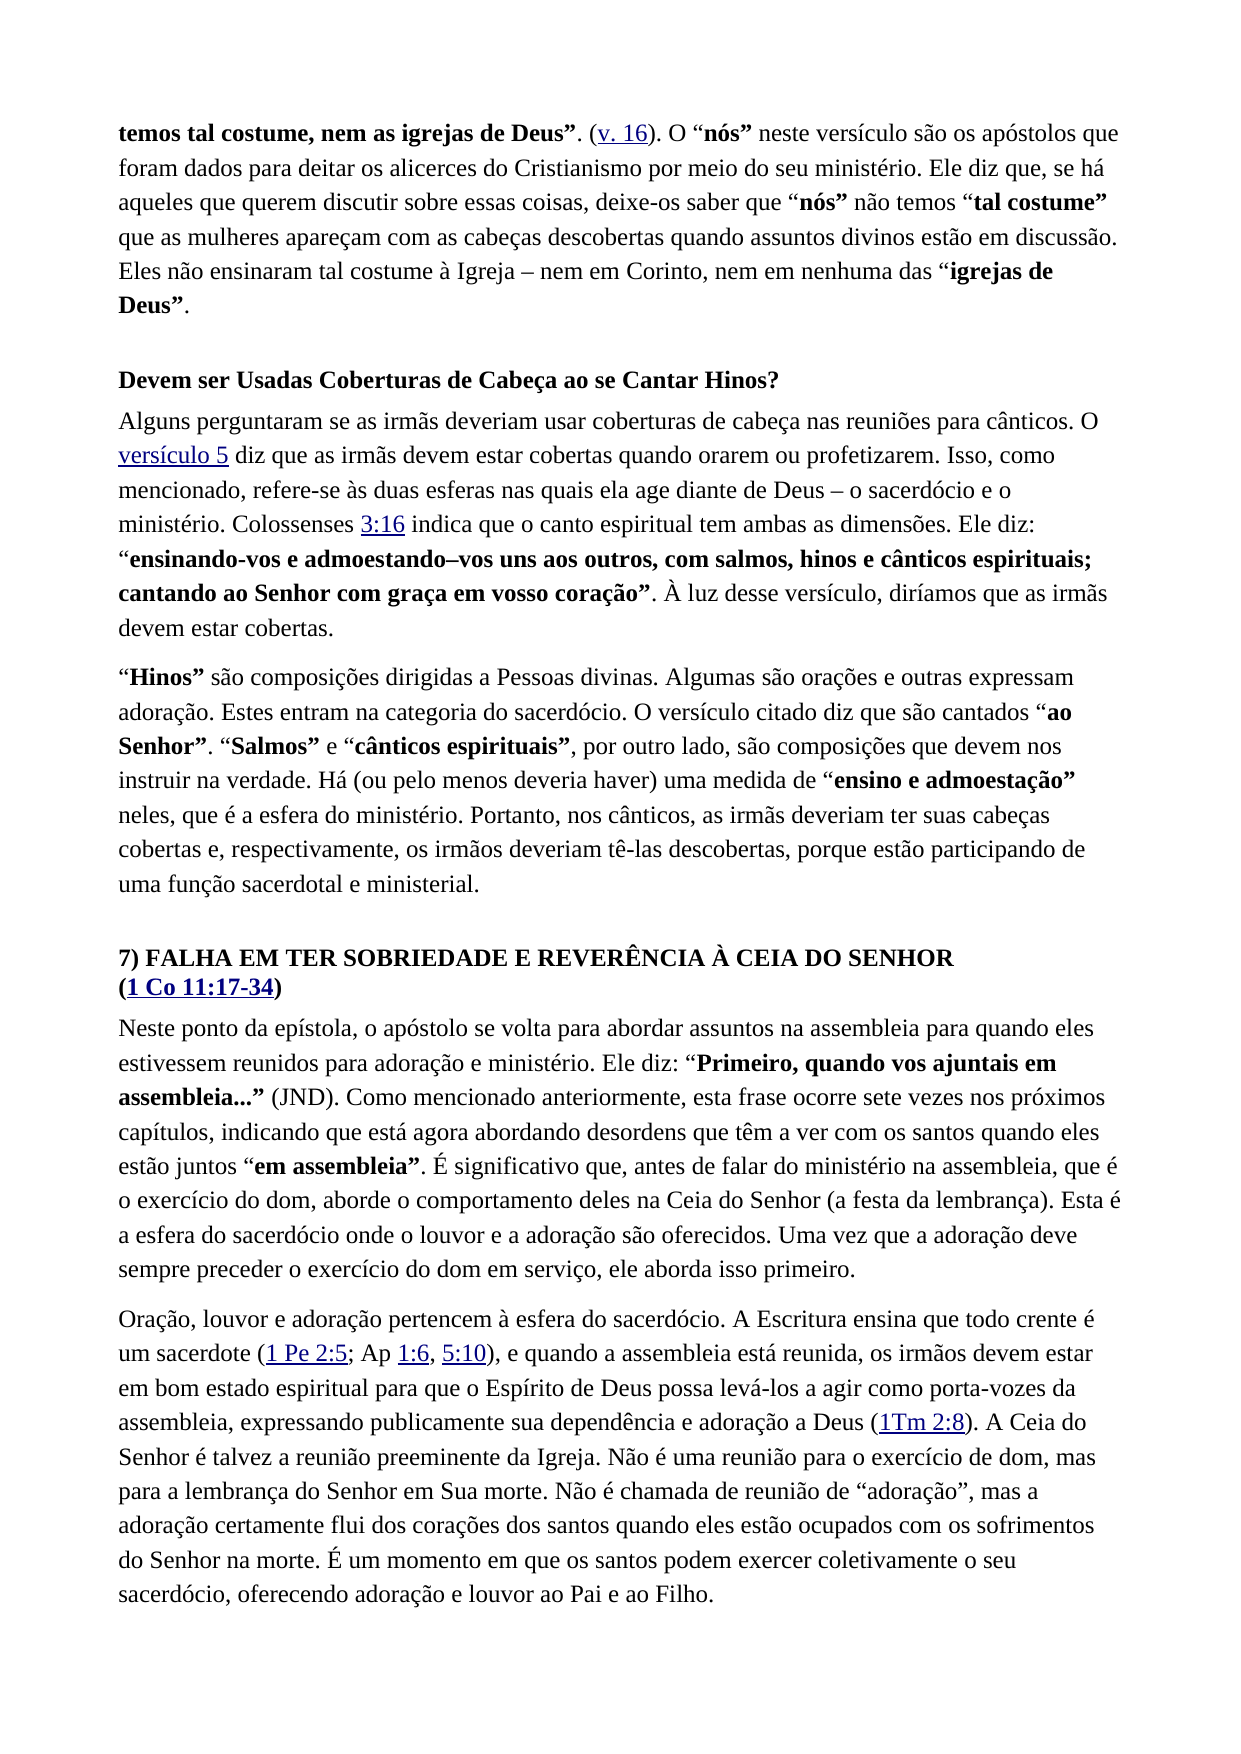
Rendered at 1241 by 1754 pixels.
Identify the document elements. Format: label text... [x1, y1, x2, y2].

text temos tal costume, nem as igrejas de Deus”. (v. 16). O “nós” neste versículo são os apóstolos que foram dados para deitar os alicerces do Cristianismo por meio do seu ministério. Ele diz que, se há aqueles que querem discutir sobre essas coisas, deixe-os saber que “nós” não temos “tal costume” que as mulheres apareçam com as cabeças descobertas quando assuntos divinos estão em discussão. Eles não ensinaram tal costume à Igreja – nem em Corinto, nem em nenhuma das “igrejas de Deus”. [118, 118, 1122, 319]
text Oração, louvor e adoração pertencem à esfera do sacerdócio. A Escritura ensina que todo crente é um sacerdote (1 Pe 2:5; Ap 1:6, 5:10), e quando a assembleia está reunida, os irmãos devem estar em bom estado espiritual para que o Espírito de Deus possa levá-los a agir como porta-vozes da assembleia, expressando publicamente sua dependência e adoração a Deus (1Tm 2:8). A Ceia do Senhor é talvez a reunião preeminente da Igreja. Não é uma reunião para o exercício de dom, mas para a lembrança do Senhor em Sua morte. Não é chamada de reunião de “adoração”, mas a adoração certamente flui dos corações dos santos quando eles estão ocupados com os sofrimentos do Senhor na morte. É um momento em que os santos podem exercer coletivamente o seu sacerdócio, oferecendo adoração e louvor ao Pai e ao Filho. [118, 1304, 1122, 1608]
text “Hinos” são composições dirigidas a Pessoas divinas. Algumas são orações e outras expressam adoração. Estes entram na categoria do sacerdócio. O versículo citado diz que são cantados “ao Senhor”. “Salmos” e “cânticos espirituais”, por outro lado, são composições que devem nos instruir na verdade. Há (ou pelo menos deveria haver) uma medida de “ensino e admoestação” neles, que é a esfera do ministério. Portanto, nos cânticos, as irmãs deveriam ter suas cabeças cobertas e, respectivamente, os irmãos deveriam tê-las descobertas, porque estão participando de uma função sacerdotal e ministerial. [118, 662, 1122, 898]
text Neste ponto da epístola, o apóstolo se volta para abordar assuntos na assembleia para quando eles estivessem reunidos para adoração e ministério. Ele diz: “Primeiro, quando vos ajuntais em assembleia...” (JND). Como mencionado anteriormente, esta frase ocorre sete vezes nos próximos capítulos, indicando que está agora abordando desordens que têm a ver com os santos quando eles estão juntos “em assembleia”. É significativo que, antes de falar do ministério na assembleia, que é o exercício do dom, aborde o comportamento deles na Ceia do Senhor (a festa da lembrança). Esta é a esfera do sacerdócio onde o louvor e a adoração são oferecidos. Uma vez que a adoração deve sempre preceder o exercício do dom em serviço, ele aborda isso primeiro. [118, 1013, 1122, 1283]
text Alguns perguntaram se as irmãs deveriam usar coberturas de cabeça nas reuniões para cânticos. O versículo 5 diz que as irmãs devem estar cobertas quando orarem ou profetizarem. Isso, como mencionado, refere-se às duas esferas nas quais ela age diante de Deus – o sacerdócio e o ministério. Colossenses 3:16 indica que o canto espiritual tem ambas as dimensões. Ele diz: “ensinando-vos e admoestando–vos uns aos outros, com salmos, hinos e cânticos espirituais; cantando ao Senhor com graça em vosso coração”. À luz desse versículo, diríamos que as irmãs devem estar cobertas. [118, 406, 1122, 642]
subtitle 7) FALHA EM TER SOBRIEDADE E REVERÊNCIA À CEIA DO SENHOR (1 Co 11:17-34) [118, 943, 1122, 1001]
subtitle Devem ser Usadas Coberturas de Cabeça ao se Cantar Hinos? [118, 365, 1122, 393]
